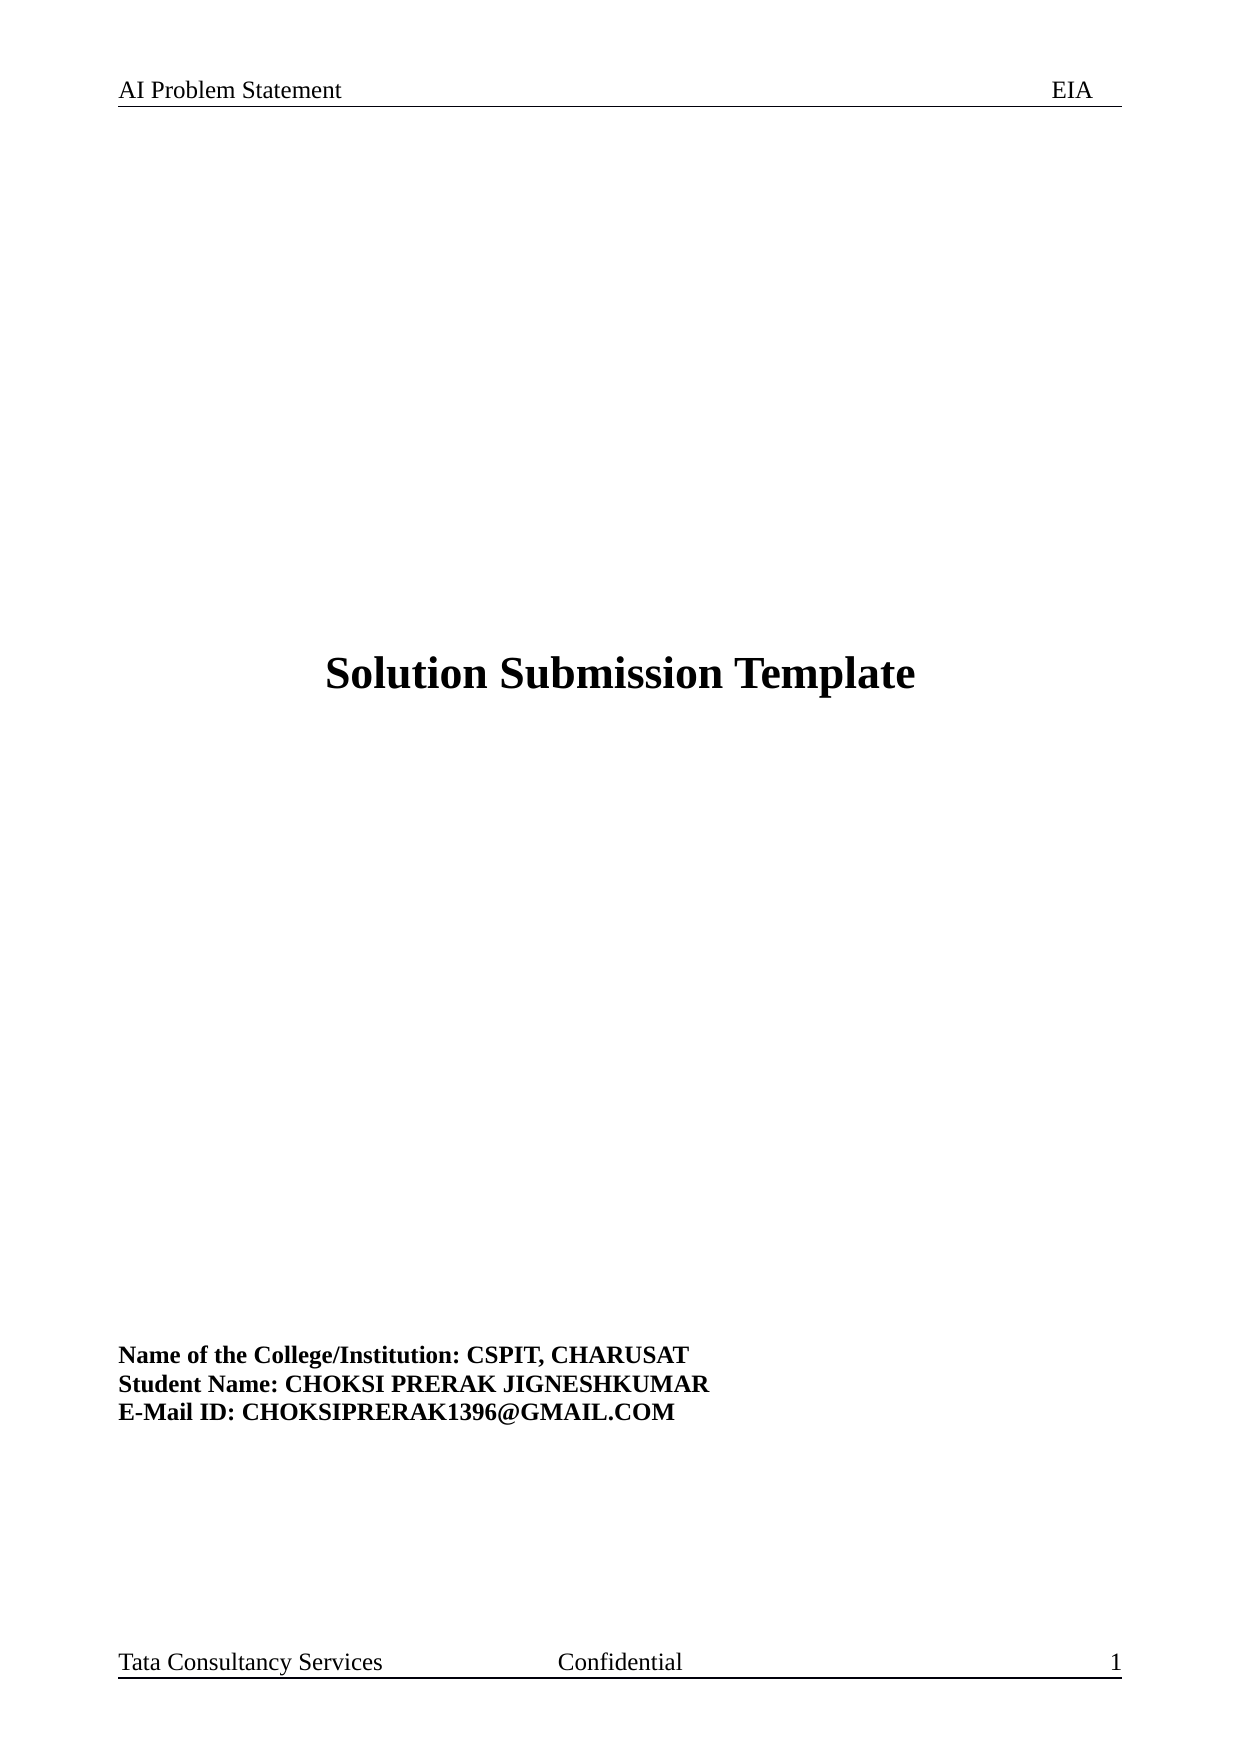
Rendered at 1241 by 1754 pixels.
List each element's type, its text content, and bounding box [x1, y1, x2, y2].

text E-Mail ID: CHOKSIPRERAK1396@GMAIL.COM [118, 1397, 1122, 1426]
text Student Name: CHOKSI PRERAK JIGNESHKUMAR [118, 1369, 1122, 1397]
text Name of the College/Institution: CSPIT, CHARUSAT [118, 1340, 1122, 1369]
text Solution Submission Template [118, 645, 1122, 698]
